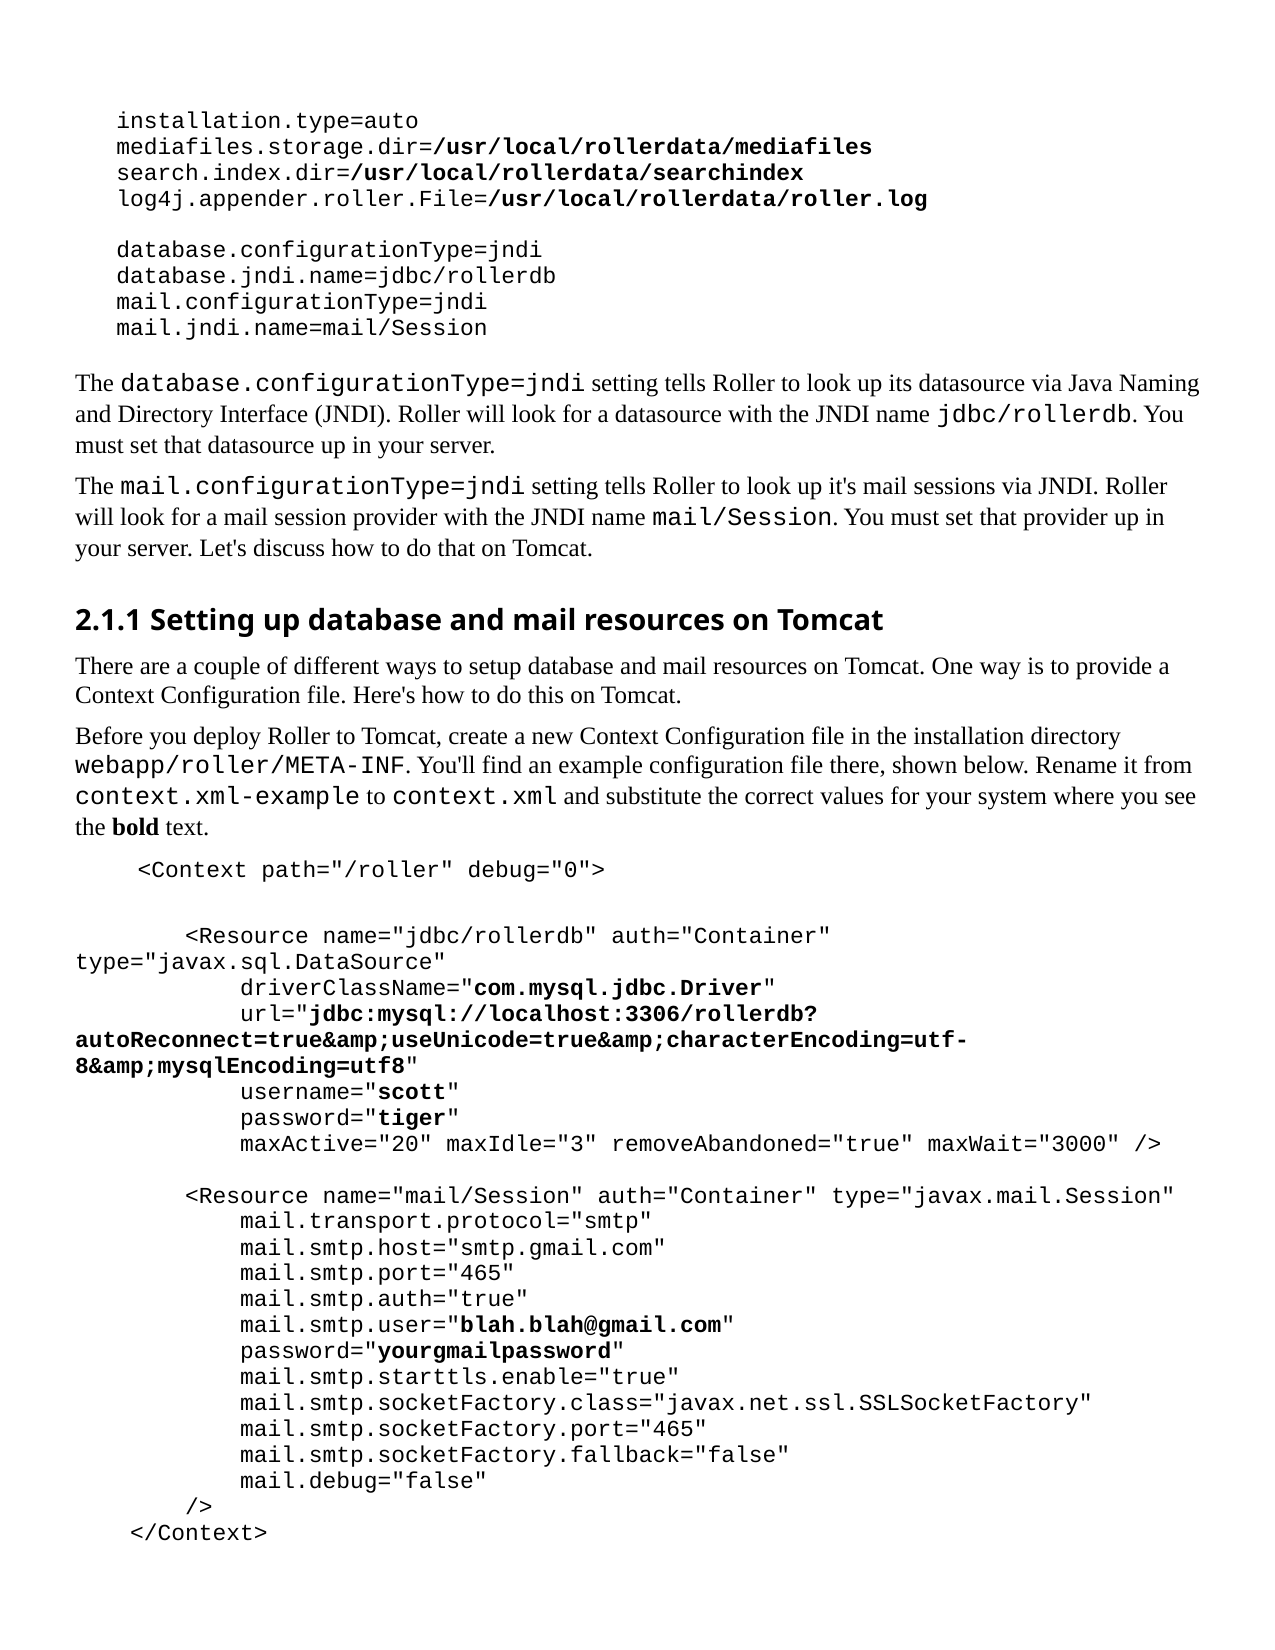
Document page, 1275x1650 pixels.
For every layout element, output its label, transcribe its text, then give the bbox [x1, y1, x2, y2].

subtitle Setting up database and mail resources on Tomcat [75, 599, 1200, 639]
text mail.jndi.name=mail/Session [75, 317, 1200, 342]
text mail.configurationType=jndi [75, 291, 1200, 317]
text The mail.configurationType=jndi setting tells Roller to look up it's mail sessions via JNDI. Roller will look for a mail session provider with the JNDI name mail/Session. You must set that provider up in your server. Let's discuss how to do that on Tomcat. [75, 471, 1200, 562]
text mail.smtp.port="465" [75, 1262, 1200, 1288]
text mail.smtp.socketFactory.fallback="false" [75, 1443, 1200, 1469]
text log4j.appender.roller.File=/usr/local/rollerdata/roller.log [75, 187, 1200, 213]
text <Context path="/roller" debug="0"> [75, 853, 1200, 886]
text Before you deploy Roller to Tomcat, create a new Context Configuration file in the installation directory webapp/roller/META-INF. You'll find an example configuration file there, shown below. Rename it from context.xml-example to context.xml and substitute the correct values for your system where you see the bold text. [75, 721, 1200, 841]
text The database.configurationType=jndi setting tells Roller to look up its datasource via Java Naming and Directory Interface (JNDI). Roller will look for a datasource with the JNDI name jdbc/rollerdb. You must set that datasource up in your server. [75, 368, 1200, 459]
text mail.smtp.user="blah.blah@gmail.com" [75, 1314, 1200, 1339]
text </Context> [75, 1521, 1200, 1547]
text search.index.dir=/usr/local/rollerdata/searchindex [75, 161, 1200, 187]
text mail.debug="false" [75, 1469, 1200, 1495]
text password="tiger" [75, 1106, 1200, 1132]
text driverClassName="com.mysql.jdbc.Driver" [75, 976, 1200, 1002]
text mail.smtp.socketFactory.class="javax.net.ssl.SSLSocketFactory" [75, 1391, 1200, 1417]
text <Resource name="mail/Session" auth="Container" type="javax.mail.Session" [75, 1184, 1200, 1210]
text username="scott" [75, 1080, 1200, 1106]
text mail.smtp.socketFactory.port="465" [75, 1417, 1200, 1443]
text There are a couple of different ways to setup database and mail resources on Tomcat. One way is to provide a Context Configuration file. Here's how to do this on Tomcat. [75, 651, 1200, 709]
text installation.type=auto [75, 109, 1200, 135]
text database.jndi.name=jdbc/rollerdb [75, 265, 1200, 291]
text url="jdbc:mysql://localhost:3306/rollerdb?autoReconnect=true&amp;useUnicode=true&amp;characterEncoding=utf-8&amp;mysqlEncoding=utf8" [75, 1002, 1200, 1080]
text mail.smtp.auth="true" [75, 1288, 1200, 1314]
text password="yourgmailpassword" [75, 1339, 1200, 1366]
text maxActive="20" maxIdle="3" removeAbandoned="true" maxWait="3000" /> [75, 1132, 1200, 1158]
text mail.smtp.host="smtp.gmail.com" [75, 1236, 1200, 1262]
text mediafiles.storage.dir=/usr/local/rollerdata/mediafiles [75, 135, 1200, 161]
text mail.smtp.starttls.enable="true" [75, 1366, 1200, 1391]
text <Resource name="jdbc/rollerdb" auth="Container" type="javax.sql.DataSource" [75, 924, 1200, 976]
text /> [75, 1495, 1200, 1521]
text database.configurationType=jndi [75, 239, 1200, 265]
text mail.transport.protocol="smtp" [75, 1210, 1200, 1236]
